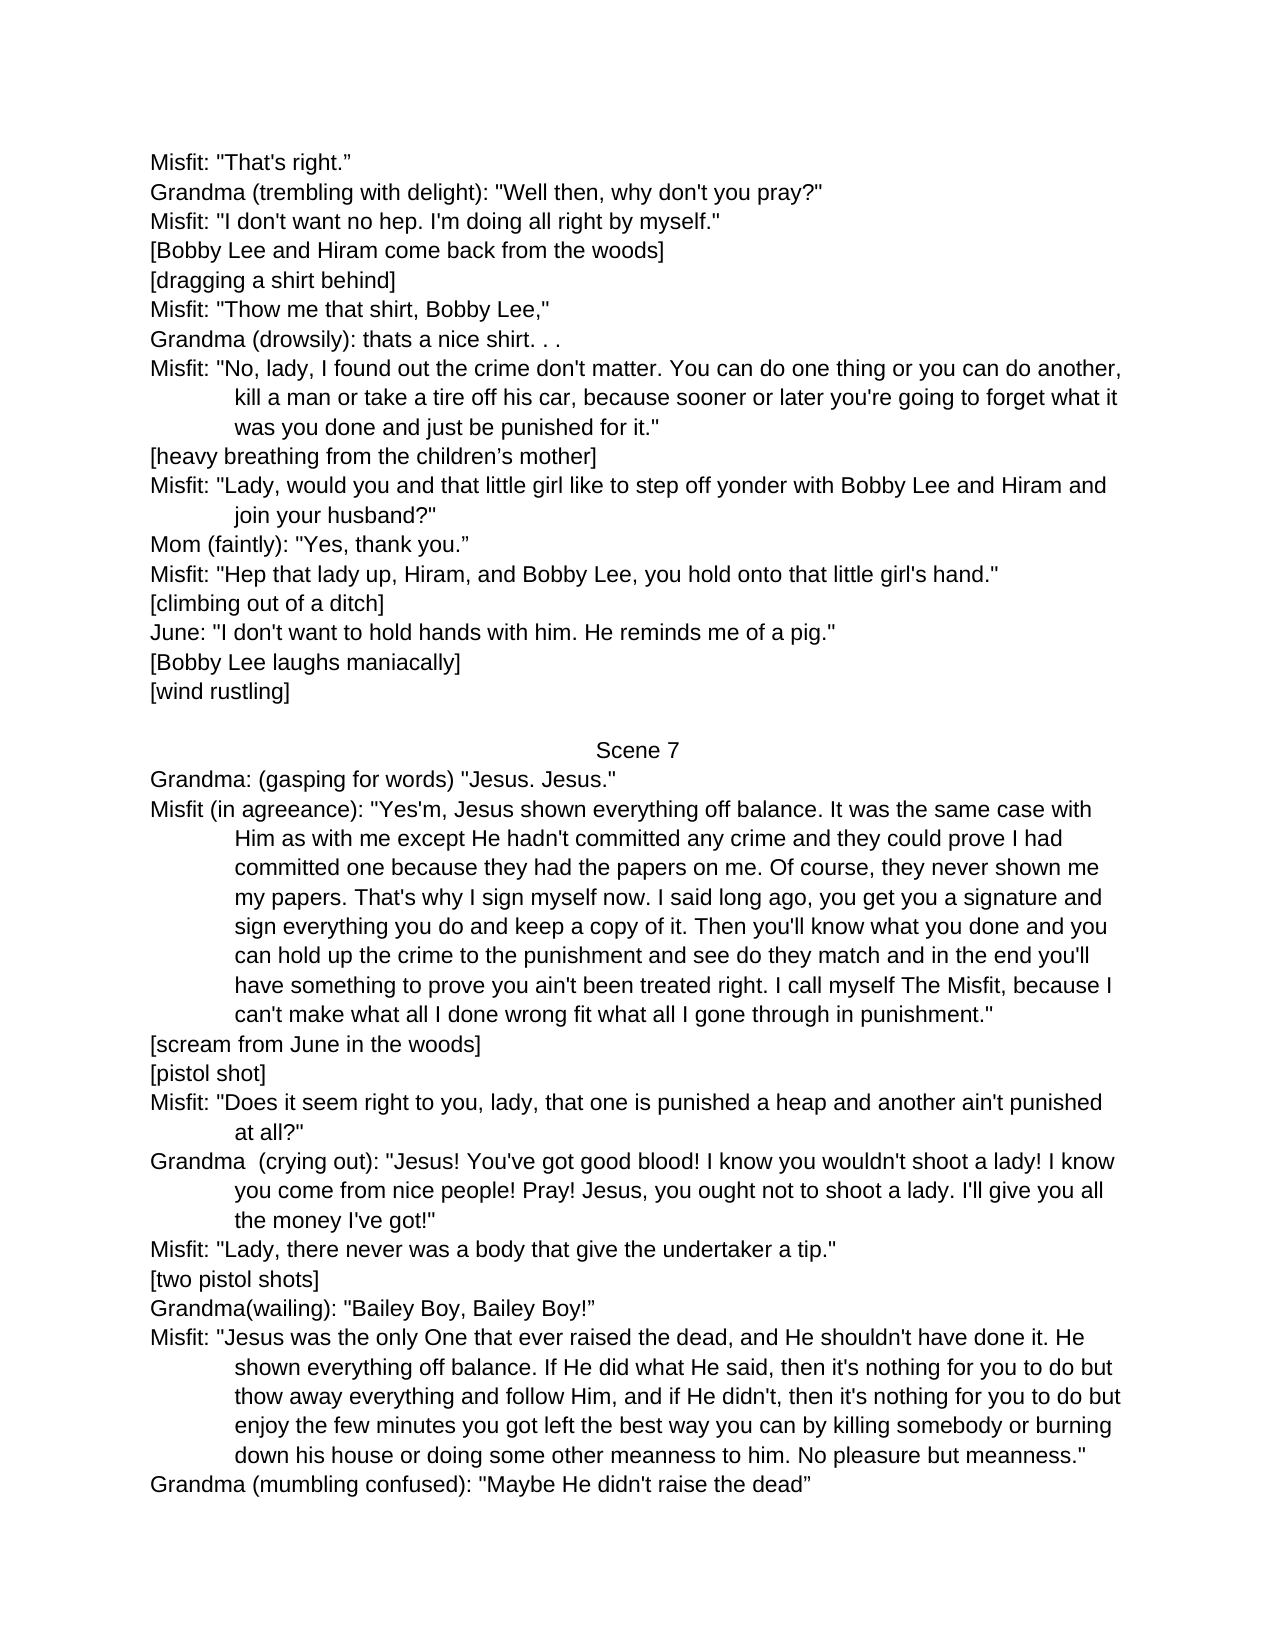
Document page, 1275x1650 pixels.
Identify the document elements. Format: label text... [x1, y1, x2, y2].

text [wind rustling] [150, 679, 1125, 704]
text June: "I don't want to hold hands with him. He reminds me of a pig." [150, 620, 1125, 646]
text Grandma (mumbling confused): "Maybe He didn't raise the dead” [150, 1472, 1125, 1497]
text Misfit: "Jesus was the only One that ever raised the dead, and He shouldn't have done it. He shown everything off balance. If He did what He said, then it's nothing for you to do but thow away everything and follow Him, and if He didn't, then it's nothing for you to do but enjoy the few minutes you got left the best way you can by killing somebody or burning down his house or doing some other meanness to him. No pleasure but meanness." [150, 1325, 1125, 1468]
text Grandma: (gasping for words) "Jesus. Jesus." [150, 767, 1125, 792]
text Grandma (crying out): "Jesus! You've got good blood! I know you wouldn't shoot a lady! I know you come from nice people! Pray! Jesus, you ought not to shoot a lady. I'll give you all the money I've got!" [150, 1149, 1125, 1233]
text [Bobby Lee laughs maniacally] [150, 649, 1125, 675]
text Grandma(wailing): "Bailey Boy, Bailey Boy!” [150, 1296, 1125, 1321]
text Grandma (drowsily): thats a nice shirt. . . [150, 326, 1125, 352]
text Misfit: "That's right.” [150, 150, 1125, 176]
text Misfit (in agreeance): "Yes'm, Jesus shown everything off balance. It was the same case with Him as with me except He hadn't committed any crime and they could prove I had committed one because they had the papers on me. Of course, they never shown me my papers. That's why I sign myself now. I said long ago, you get you a signature and sign everything you do and keep a copy of it. Then you'll know what you done and you can hold up the crime to the punishment and see do they match and in the end you'll have something to prove you ain't been treated right. I call myself The Misfit, because I can't make what all I done wrong fit what all I gone through in punishment." [150, 796, 1125, 1027]
text Scene 7 [150, 737, 1125, 763]
text Misfit: "No, lady, I found out the crime don't matter. You can do one thing or you can do another, kill a man or take a tire off his car, because sooner or later you're going to forget what it was you done and just be punished for it." [150, 356, 1125, 440]
text Misfit: "Hep that lady up, Hiram, and Bobby Lee, you hold onto that little girl's hand." [150, 561, 1125, 587]
text [two pistol shots] [150, 1266, 1125, 1292]
text [heavy breathing from the children’s mother] [150, 444, 1125, 469]
text Misfit: "Thow me that shirt, Bobby Lee," [150, 297, 1125, 322]
text [Bobby Lee and Hiram come back from the woods] [150, 238, 1125, 264]
text [scream from June in the woods] [150, 1031, 1125, 1057]
text Mom (faintly): "Yes, thank you.” [150, 532, 1125, 557]
text [pistol shot] [150, 1061, 1125, 1086]
text [dragging a shirt behind] [150, 267, 1125, 293]
text Misfit: "Lady, would you and that little girl like to step off yonder with Bobby Lee and Hiram and join your husband?" [150, 473, 1125, 528]
text Misfit: "Lady, there never was a body that give the undertaker a tip." [150, 1237, 1125, 1262]
text Grandma (trembling with delight): "Well then, why don't you pray?" [150, 179, 1125, 205]
text Misfit: "Does it seem right to you, lady, that one is punished a heap and another ain't punished at all?" [150, 1090, 1125, 1145]
text [climbing out of a ditch] [150, 591, 1125, 616]
text Misfit: "I don't want no hep. I'm doing all right by myself." [150, 209, 1125, 234]
